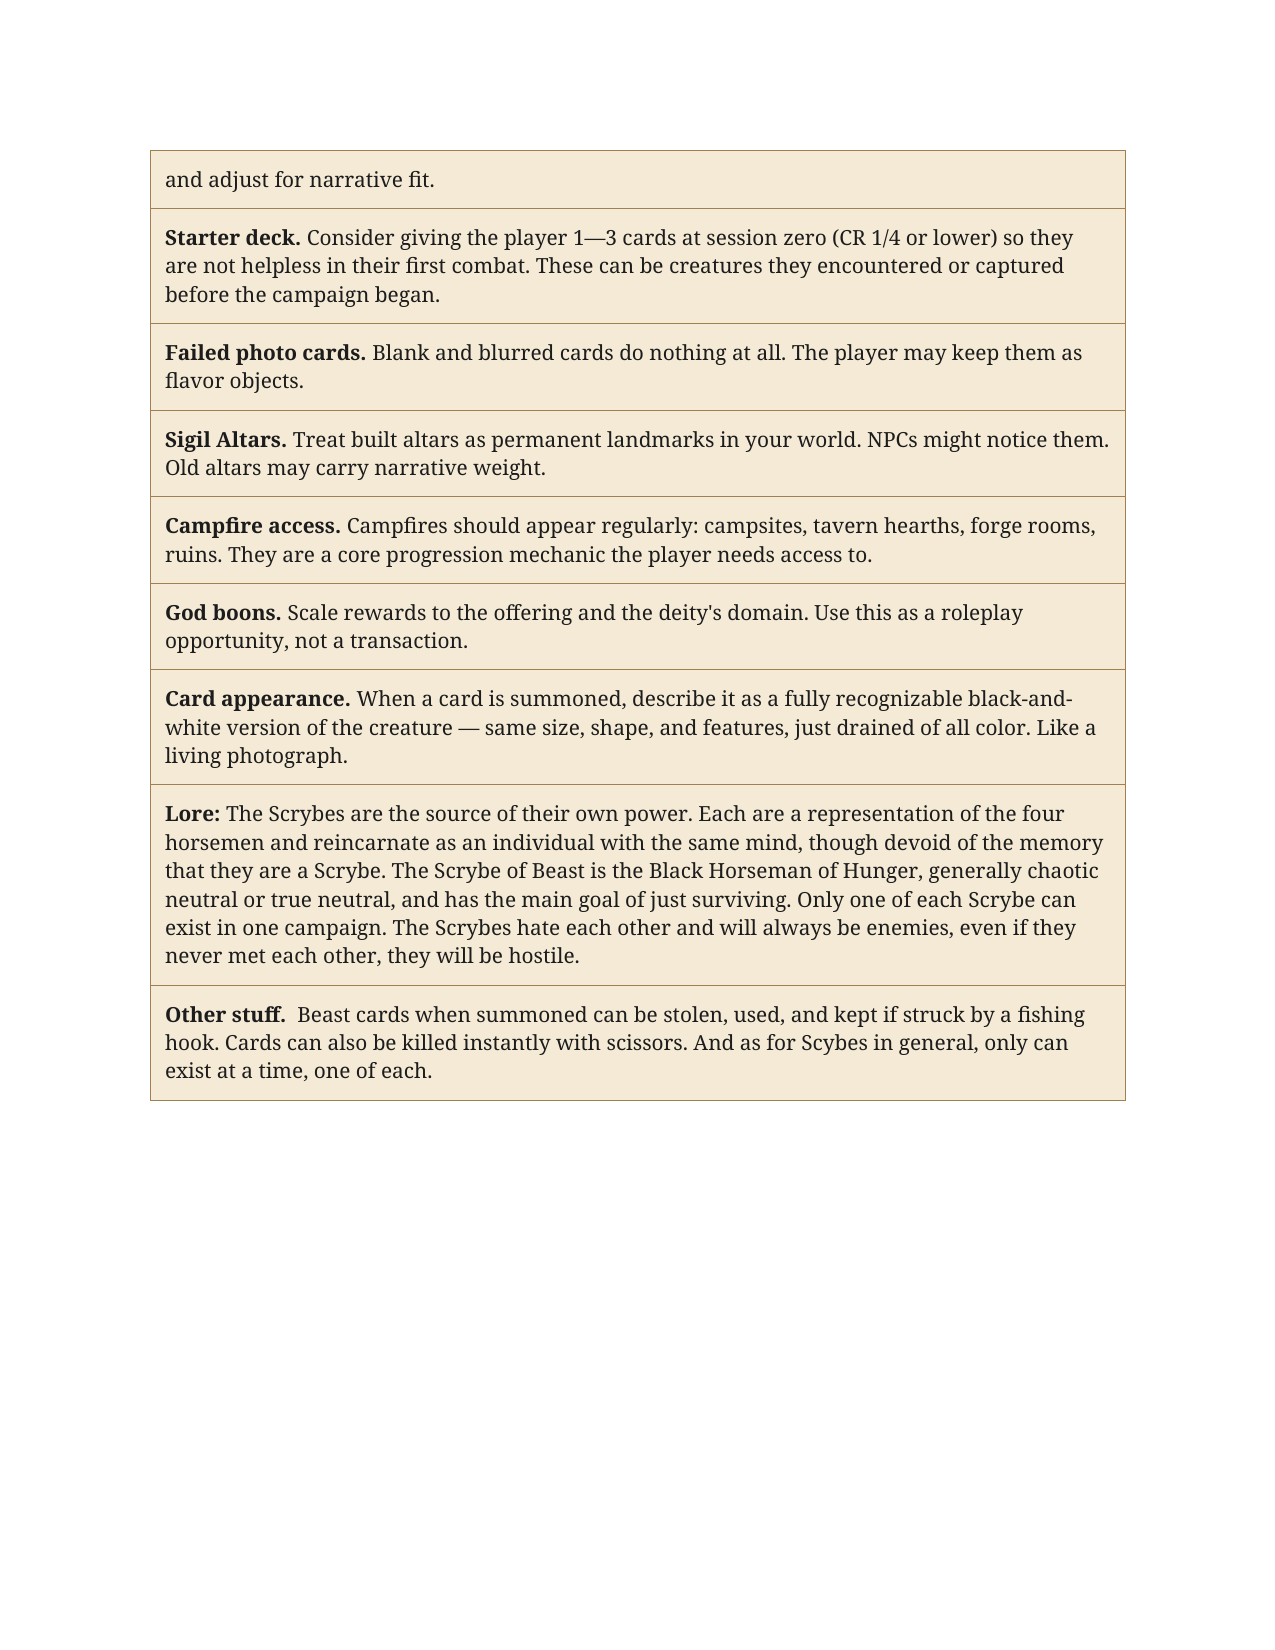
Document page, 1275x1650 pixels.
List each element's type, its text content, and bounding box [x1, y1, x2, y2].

table_cell Failed photo cards. Blank and blurred cards do nothing at all. The player may keep them as flavor objects. [151, 324, 1125, 410]
table_cell Other stuff. Beast cards when summoned can be stolen, used, and kept if struck by a fishing hook. Cards can also be killed instantly with scissors. And as for Scybes in general, only can exist at a time, one of each. [151, 986, 1125, 1100]
table_cell Starter deck. Consider giving the player 1—3 cards at session zero (CR 1/4 or lower) so they are not helpless in their first combat. These can be creatures they encountered or captured before the campaign began. [151, 209, 1125, 323]
table_cell Card appearance. When a card is summoned, describe it as a fully recognizable black-and-white version of the creature — same size, shape, and features, just drained of all color. Like a living photograph. [151, 670, 1125, 784]
table_cell Lore: The Scrybes are the source of their own power. Each are a representation of the four horsemen and reincarnate as an individual with the same mind, though devoid of the memory that they are a Scrybe. The Scrybe of Beast is the Black Horseman of Hunger, generally chaotic neutral or true neutral, and has the main goal of just surviving. Only one of each Scrybe can exist in one campaign. The Scrybes hate each other and will always be enemies, even if they never met each other, they will be hostile. [151, 785, 1125, 985]
table_cell Campfire access. Campfires should appear regularly: campsites, tavern hearths, forge rooms, ruins. They are a core progression mechanic the player needs access to. [151, 497, 1125, 583]
table_cell Sigil Altars. Treat built altars as permanent landmarks in your world. NPCs might notice them. Old altars may carry narrative weight. [151, 411, 1125, 496]
table_header and adjust for narrative fit. [151, 151, 1125, 208]
table_cell God boons. Scale rewards to the offering and the deity's domain. Use this as a roleplay opportunity, not a transaction. [151, 584, 1125, 669]
